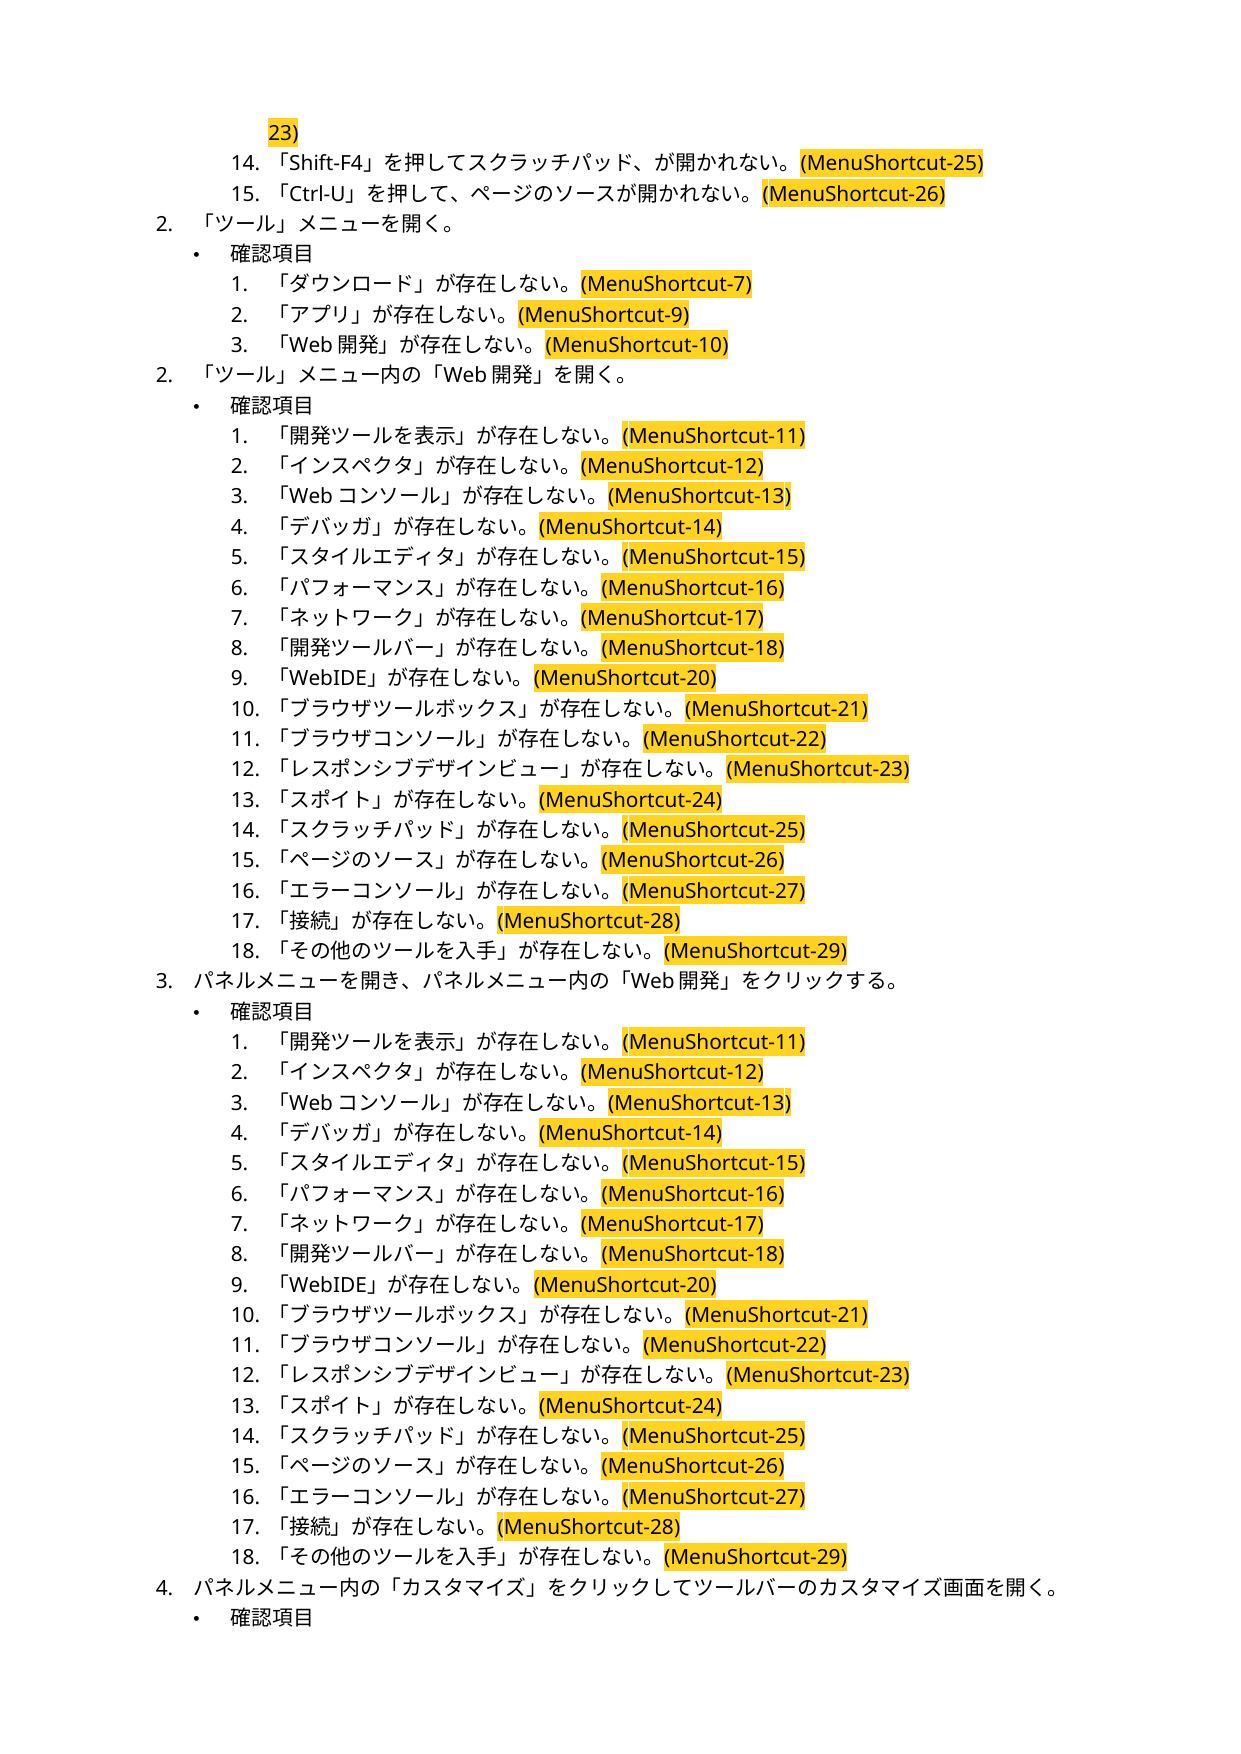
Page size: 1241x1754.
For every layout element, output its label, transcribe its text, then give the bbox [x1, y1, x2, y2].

list 「ブラウザコンソール」が存在しない。(MenuShortcut-22) [231, 722, 1122, 753]
list 「スクラッチパッド」が存在しない。(MenuShortcut-25) [231, 1419, 1122, 1450]
list 「Ctrl-U」を押して、ページのソースが開かれない。(MenuShortcut-26) [231, 177, 1122, 207]
list 「アプリ」が存在しない。(MenuShortcut-9) [231, 298, 1122, 328]
list 「ブラウザコンソール」が存在しない。(MenuShortcut-22) [231, 1328, 1122, 1359]
list パネルメニューを開き、パネルメニュー内の「Web開発」をクリックする。 [156, 965, 1122, 995]
list 「インスペクタ」が存在しない。(MenuShortcut-12) [231, 449, 1122, 480]
list 「ブラウザツールボックス」が存在しない。(MenuShortcut-21) [231, 1298, 1122, 1328]
list 「接続」が存在しない。(MenuShortcut-28) [231, 904, 1122, 934]
list 「ツール」メニュー内の「Web開発」を開く。 [156, 359, 1122, 389]
list 「Shift-F4」を押してスクラッチパッド、が開かれない。(MenuShortcut-25) [231, 147, 1122, 177]
list 「スクラッチパッド」が存在しない。(MenuShortcut-25) [231, 813, 1122, 843]
list 「スポイト」が存在しない。(MenuShortcut-24) [231, 1389, 1122, 1419]
list 「接続」が存在しない。(MenuShortcut-28) [231, 1510, 1122, 1541]
list 「エラーコンソール」が存在しない。(MenuShortcut-27) [231, 1480, 1122, 1510]
list 「デバッガ」が存在しない。(MenuShortcut-14) [231, 1116, 1122, 1147]
list 「パフォーマンス」が存在しない。(MenuShortcut-16) [231, 571, 1122, 601]
list 「エラーコンソール」が存在しない。(MenuShortcut-27) [231, 874, 1122, 904]
list 「スタイルエディタ」が存在しない。(MenuShortcut-15) [231, 540, 1122, 571]
list 確認項目 [193, 237, 1122, 268]
list 「レスポンシブデザインビュー」が存在しない。(MenuShortcut-23) [231, 1359, 1122, 1389]
list 「Web開発」が存在しない。(MenuShortcut-10) [231, 328, 1122, 359]
list 「デバッガ」が存在しない。(MenuShortcut-14) [231, 510, 1122, 540]
list 「ページのソース」が存在しない。(MenuShortcut-26) [231, 1450, 1122, 1480]
list 「ページのソース」が存在しない。(MenuShortcut-26) [231, 843, 1122, 874]
list 確認項目 [193, 995, 1122, 1025]
list 「開発ツールバー」が存在しない。(MenuShortcut-18) [231, 1237, 1122, 1268]
list 「WebIDE」が存在しない。(MenuShortcut-20) [231, 662, 1122, 692]
list 「ダウンロード」が存在しない。(MenuShortcut-7) [231, 268, 1122, 298]
list 「WebIDE」が存在しない。(MenuShortcut-20) [231, 1268, 1122, 1298]
list 「開発ツールを表示」が存在しない。(MenuShortcut-11) [231, 1025, 1122, 1056]
list 「ネットワーク」が存在しない。(MenuShortcut-17) [231, 601, 1122, 631]
list 「ブラウザツールボックス」が存在しない。(MenuShortcut-21) [231, 692, 1122, 722]
list 「Webコンソール」が存在しない。(MenuShortcut-13) [231, 1086, 1122, 1116]
list 「スポイト」が存在しない。(MenuShortcut-24) [231, 783, 1122, 813]
list 確認項目 [193, 1601, 1122, 1631]
list 「開発ツールバー」が存在しない。(MenuShortcut-18) [231, 631, 1122, 662]
list 「ネットワーク」が存在しない。(MenuShortcut-17) [231, 1207, 1122, 1237]
list 「その他のツールを入手」が存在しない。(MenuShortcut-29) [231, 934, 1122, 965]
list 「ツール」メニューを開く。 [156, 207, 1122, 237]
list パネルメニュー内の「カスタマイズ」をクリックしてツールバーのカスタマイズ画面を開く。 [156, 1571, 1122, 1601]
list 「Ctrl-Shift-M」を押して、レスポンシブデザインビューが開かれない。(MenuShortcut-23) [298, 118, 1122, 147]
list 「スタイルエディタ」が存在しない。(MenuShortcut-15) [231, 1147, 1122, 1177]
list 「開発ツールを表示」が存在しない。(MenuShortcut-11) [231, 419, 1122, 449]
list 「レスポンシブデザインビュー」が存在しない。(MenuShortcut-23) [231, 753, 1122, 783]
list 「その他のツールを入手」が存在しない。(MenuShortcut-29) [231, 1541, 1122, 1571]
list 「Webコンソール」が存在しない。(MenuShortcut-13) [231, 480, 1122, 510]
list 「インスペクタ」が存在しない。(MenuShortcut-12) [231, 1056, 1122, 1086]
list 「パフォーマンス」が存在しない。(MenuShortcut-16) [231, 1177, 1122, 1207]
list 確認項目 [193, 389, 1122, 419]
